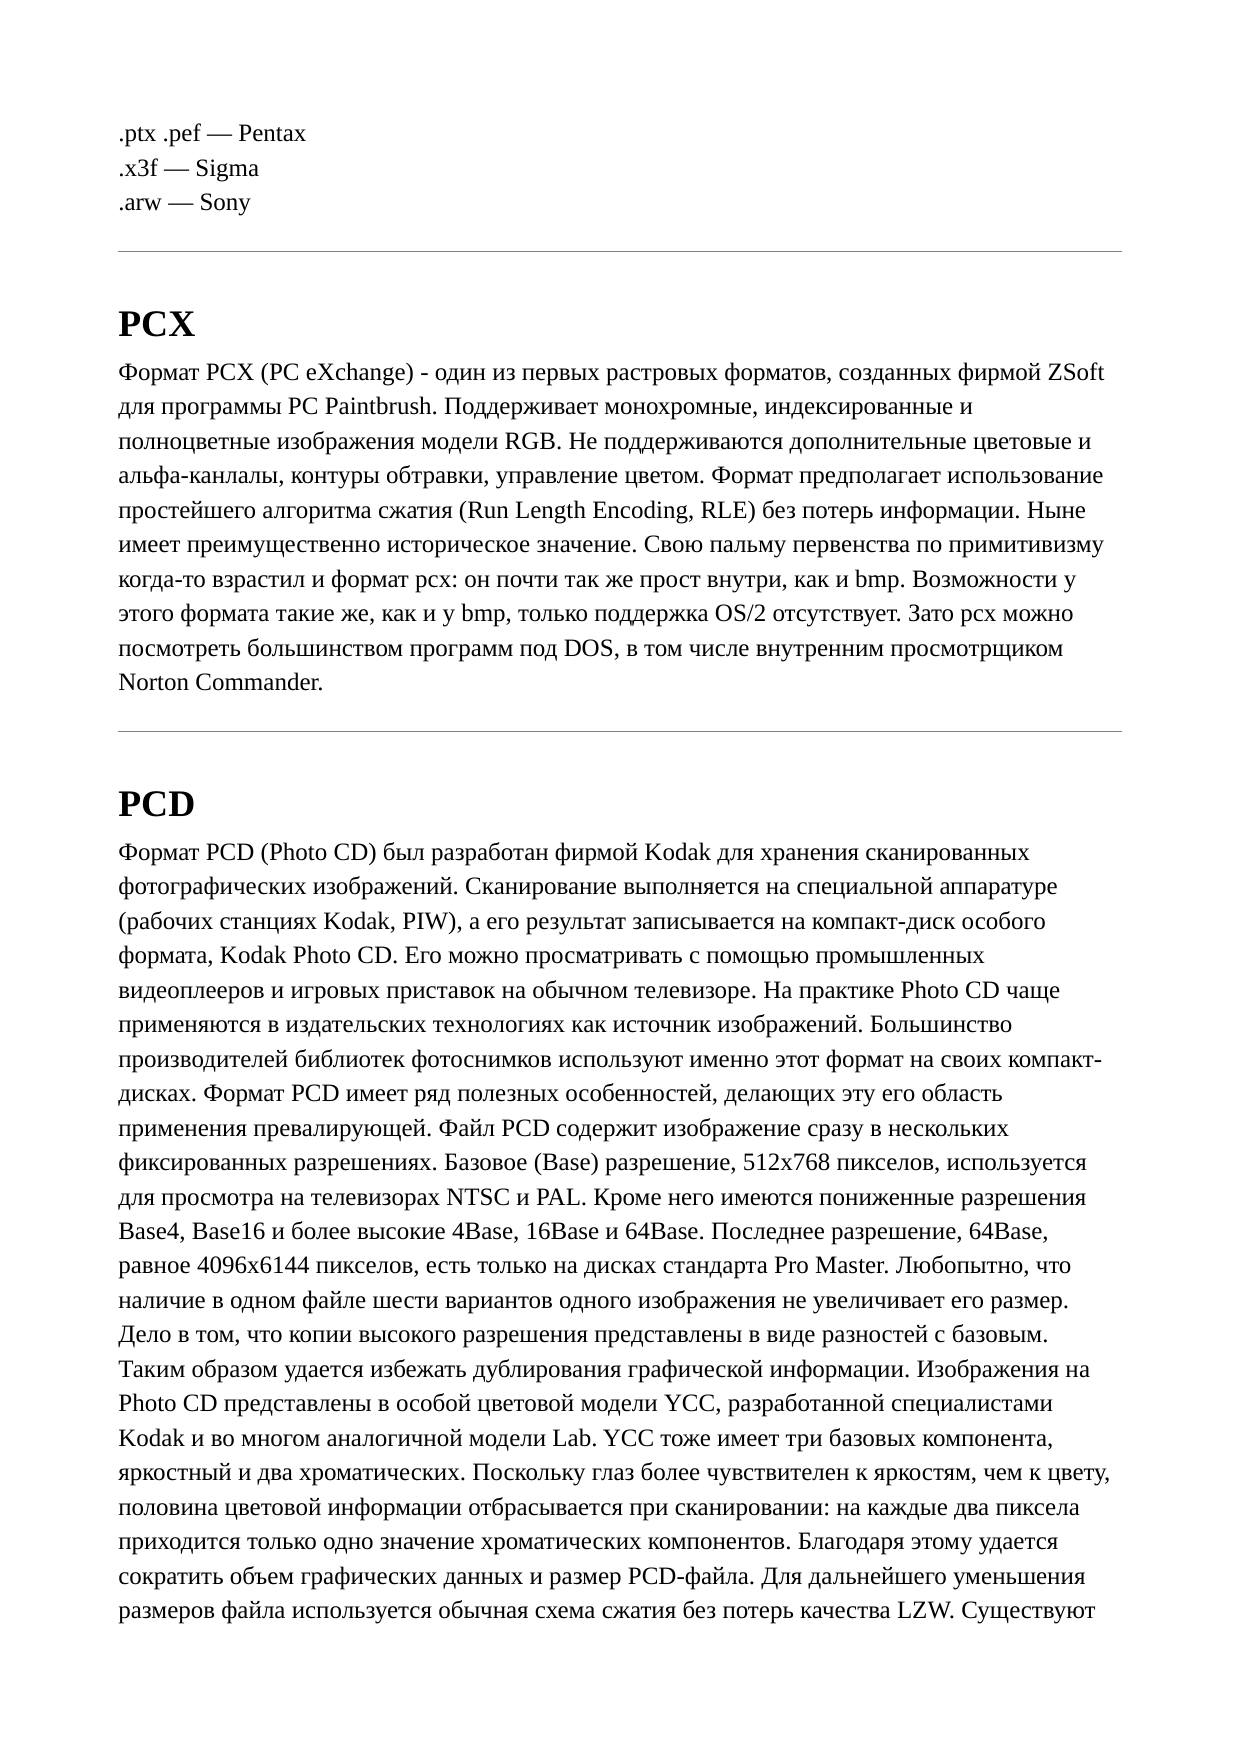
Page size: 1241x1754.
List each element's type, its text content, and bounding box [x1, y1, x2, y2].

text Формат PCD (Photo CD) был разработан фирмой Kodak для хранения сканированных фотографических изображений. Сканирование выполняется на специальной аппаратуре (рабочих станциях Kodak, PIW), а его результат записывается на компакт-диск особого формата, Kodak Photo CD. Его можно просматривать с помощью промышленных видеоплееров и игровых приставок на обычном телевизоре. На практике Photo CD чаще применяются в издательских технологиях как источник изображений. Большинство производителей библиотек фотоснимков используют именно этот формат на своих компакт-дисках. Формат PCD имеет ряд полезных особенностей, делающих эту его область применения превалирующей. Файл PCD содержит изображение сразу в нескольких фиксированных разрешениях. Базовое (Base) разрешение, 512x768 пикселов, используется для просмотра на телевизорах NTSC и PAL. Кроме него имеются пониженные разрешения Base4, Base16 и более высокие 4Base, 16Base и 64Base. Последнее разрешение, 64Base, равное 4096x6144 пикселов, есть только на дисках стандарта Pro Master. Любопытно, что наличие в одном файле шести вариантов одного изображения не увеличивает его размер. Дело в том, что копии высокого разрешения представлены в виде разностей с базовым. Таким образом удается избежать дублирования графической информации. Изображения на Photo CD представлены в особой цветовой модели YCC, разработанной специалистами Kodak и во многом аналогичной модели Lab. YCC тоже имеет три базовых компонента, яркостный и два хроматических. Поскольку глаз более чувствителен к яркостям, чем к цвету, половина цветовой информации отбрасывается при сканировании: на каждые два пиксела приходится только одно значение хроматических компонентов. Благодаря этому удается сократить объем графических данных и размер PCD-файла. Для дальнейшего уменьшения размеров файла используется обычная схема сжатия без потерь качества LZW. Существуют [118, 837, 1122, 1624]
text Формат PCX (PC eXchange) - один из первых растровых форматов, созданных фирмой ZSoft для программы PC Paintbrush. Поддерживает монохромные, индексированные и полноцветные изображения модели RGB. Не поддерживаются дополнительные цветовые и альфа-канлалы, контуры обтравки, управление цветом. Формат предполагает использование простейшего алгоритма сжатия (Run Length Encoding, RLE) без потерь информации. Ныне имеет преимущественно историческое значение. Свою пальму первенства по примитивизму когда-то взрастил и формат pcx: он почти так же прост внутри, как и bmp. Возможности у этого формата такие же, как и у bmp, только поддержка OS/2 отсутствует. Зато pcx можно посмотреть большинством программ под DOS, в том числе внутренним просмотрщиком Norton Commander. [118, 357, 1122, 696]
subtitle PCD [118, 781, 1122, 824]
text .ptx .pef — Pentax .x3f — Sigma .arw — Sony [118, 118, 1122, 216]
subtitle PCX [118, 301, 1122, 344]
